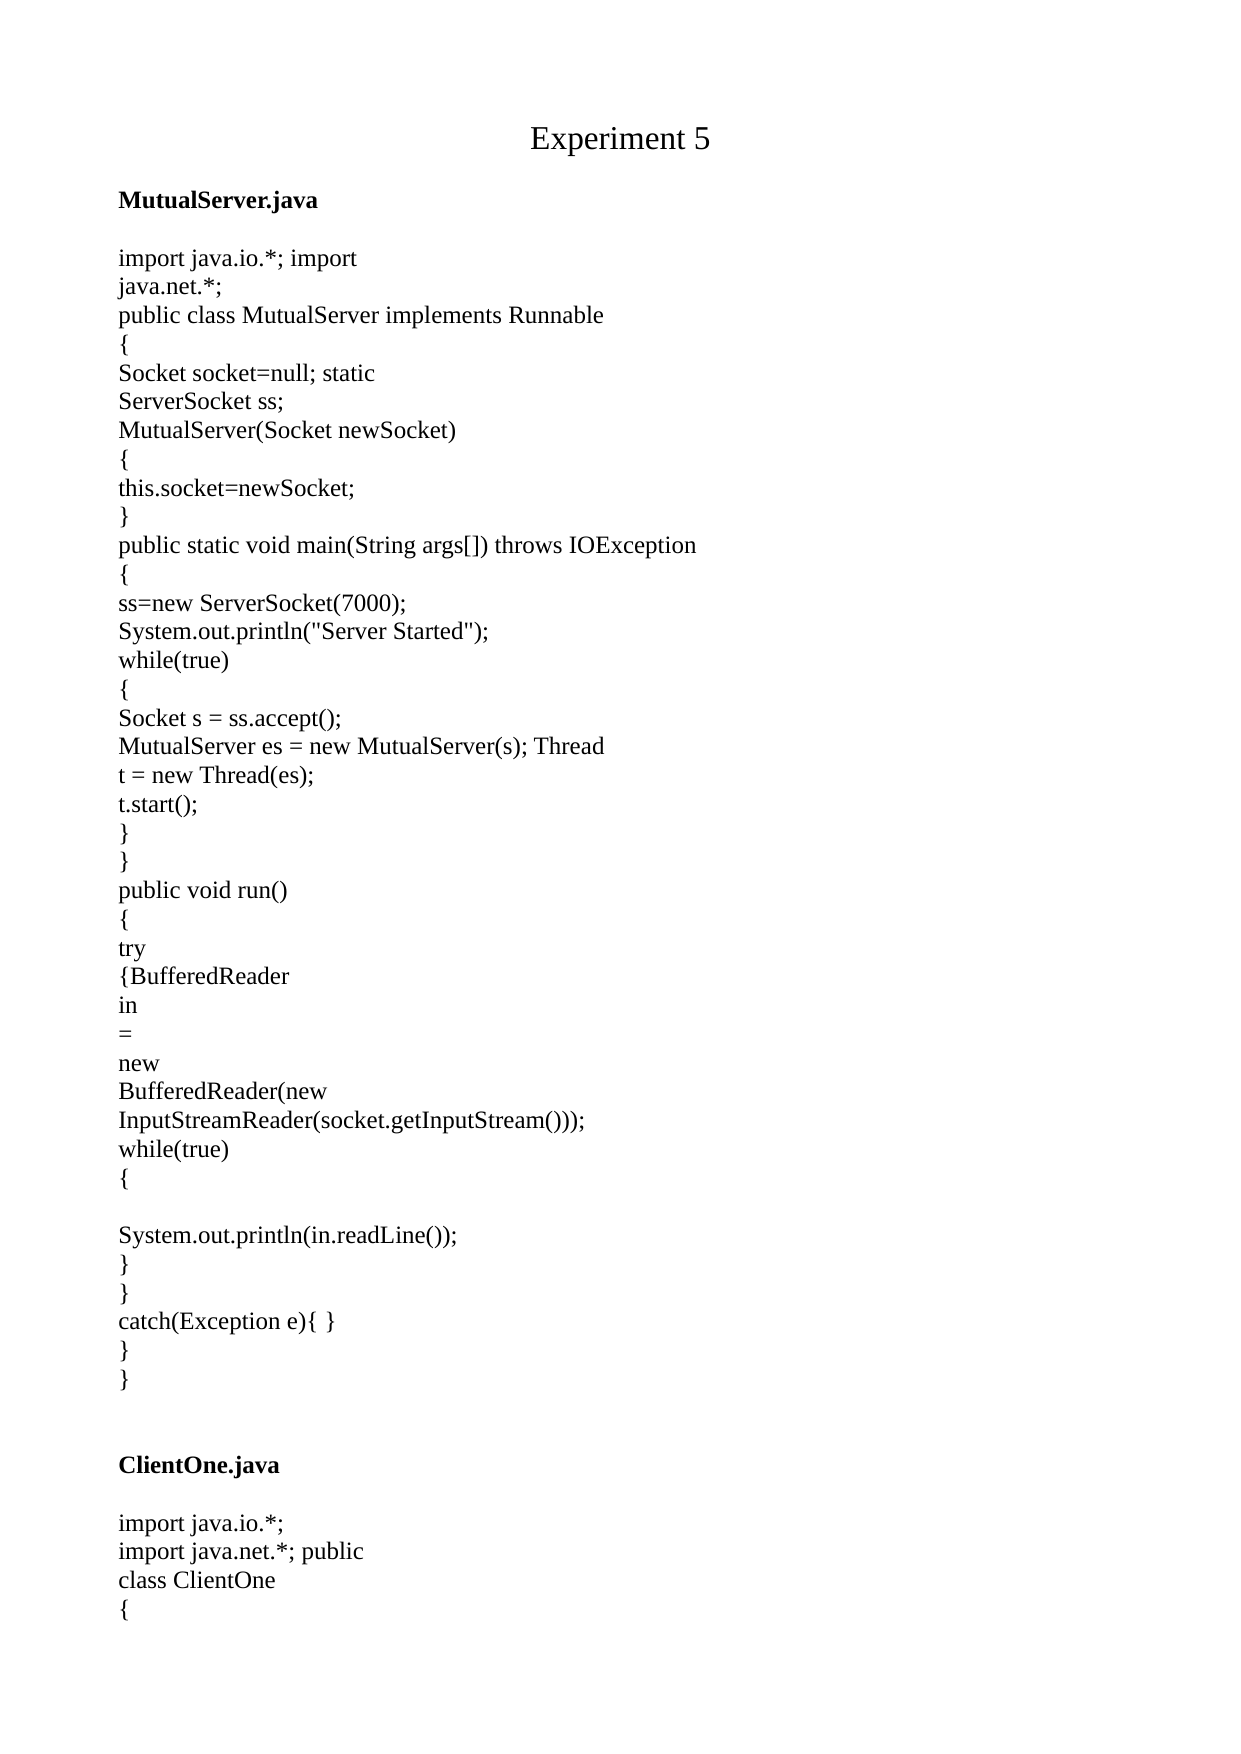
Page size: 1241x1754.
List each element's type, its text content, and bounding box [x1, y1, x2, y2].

text { [118, 904, 1122, 933]
text { [118, 674, 1122, 703]
text } [118, 1335, 1122, 1364]
text public static void main(String args[]) throws IOException [118, 530, 1122, 559]
text while(true) [118, 1134, 1122, 1163]
text MutualServer.java [118, 185, 1122, 214]
text { [118, 329, 1122, 358]
text ss=new ServerSocket(7000); [118, 588, 1122, 616]
text try [118, 933, 1122, 961]
text java.net.*; [118, 271, 1122, 300]
text { [118, 559, 1122, 588]
text } [118, 818, 1122, 846]
text ClientOne.java [118, 1450, 1122, 1479]
text this.socket=newSocket; [118, 473, 1122, 501]
text BufferedReader(new [118, 1076, 1122, 1105]
text catch(Exception e){ } [118, 1306, 1122, 1335]
text InputStreamReader(socket.getInputStream())); [118, 1105, 1122, 1134]
text System.out.println("Server Started"); [118, 616, 1122, 645]
text { [118, 444, 1122, 473]
text { [118, 1163, 1122, 1191]
text } [118, 501, 1122, 530]
text } [118, 846, 1122, 875]
text } [118, 1249, 1122, 1278]
text import java.io.*; [118, 1508, 1122, 1536]
text } [118, 1364, 1122, 1393]
text import java.net.*; public [118, 1536, 1122, 1565]
text Socket s = ss.accept(); [118, 703, 1122, 731]
text public class MutualServer implements Runnable [118, 300, 1122, 329]
text {BufferedReader [118, 961, 1122, 990]
text t.start(); [118, 789, 1122, 818]
text System.out.println(in.readLine()); [118, 1220, 1122, 1249]
text Socket socket=null; static [118, 358, 1122, 386]
text t = new Thread(es); [118, 760, 1122, 789]
text new [118, 1048, 1122, 1076]
text in [118, 990, 1122, 1019]
text MutualServer(Socket newSocket) [118, 415, 1122, 444]
text ServerSocket ss; [118, 386, 1122, 415]
text Experiment 5 [118, 118, 1122, 156]
text { [118, 1594, 1122, 1623]
text import java.io.*; import [118, 243, 1122, 271]
text class ClientOne [118, 1565, 1122, 1594]
text while(true) [118, 645, 1122, 674]
text MutualServer es = new MutualServer(s); Thread [118, 731, 1122, 760]
text = [118, 1019, 1122, 1048]
text public void run() [118, 875, 1122, 904]
text } [118, 1278, 1122, 1306]
